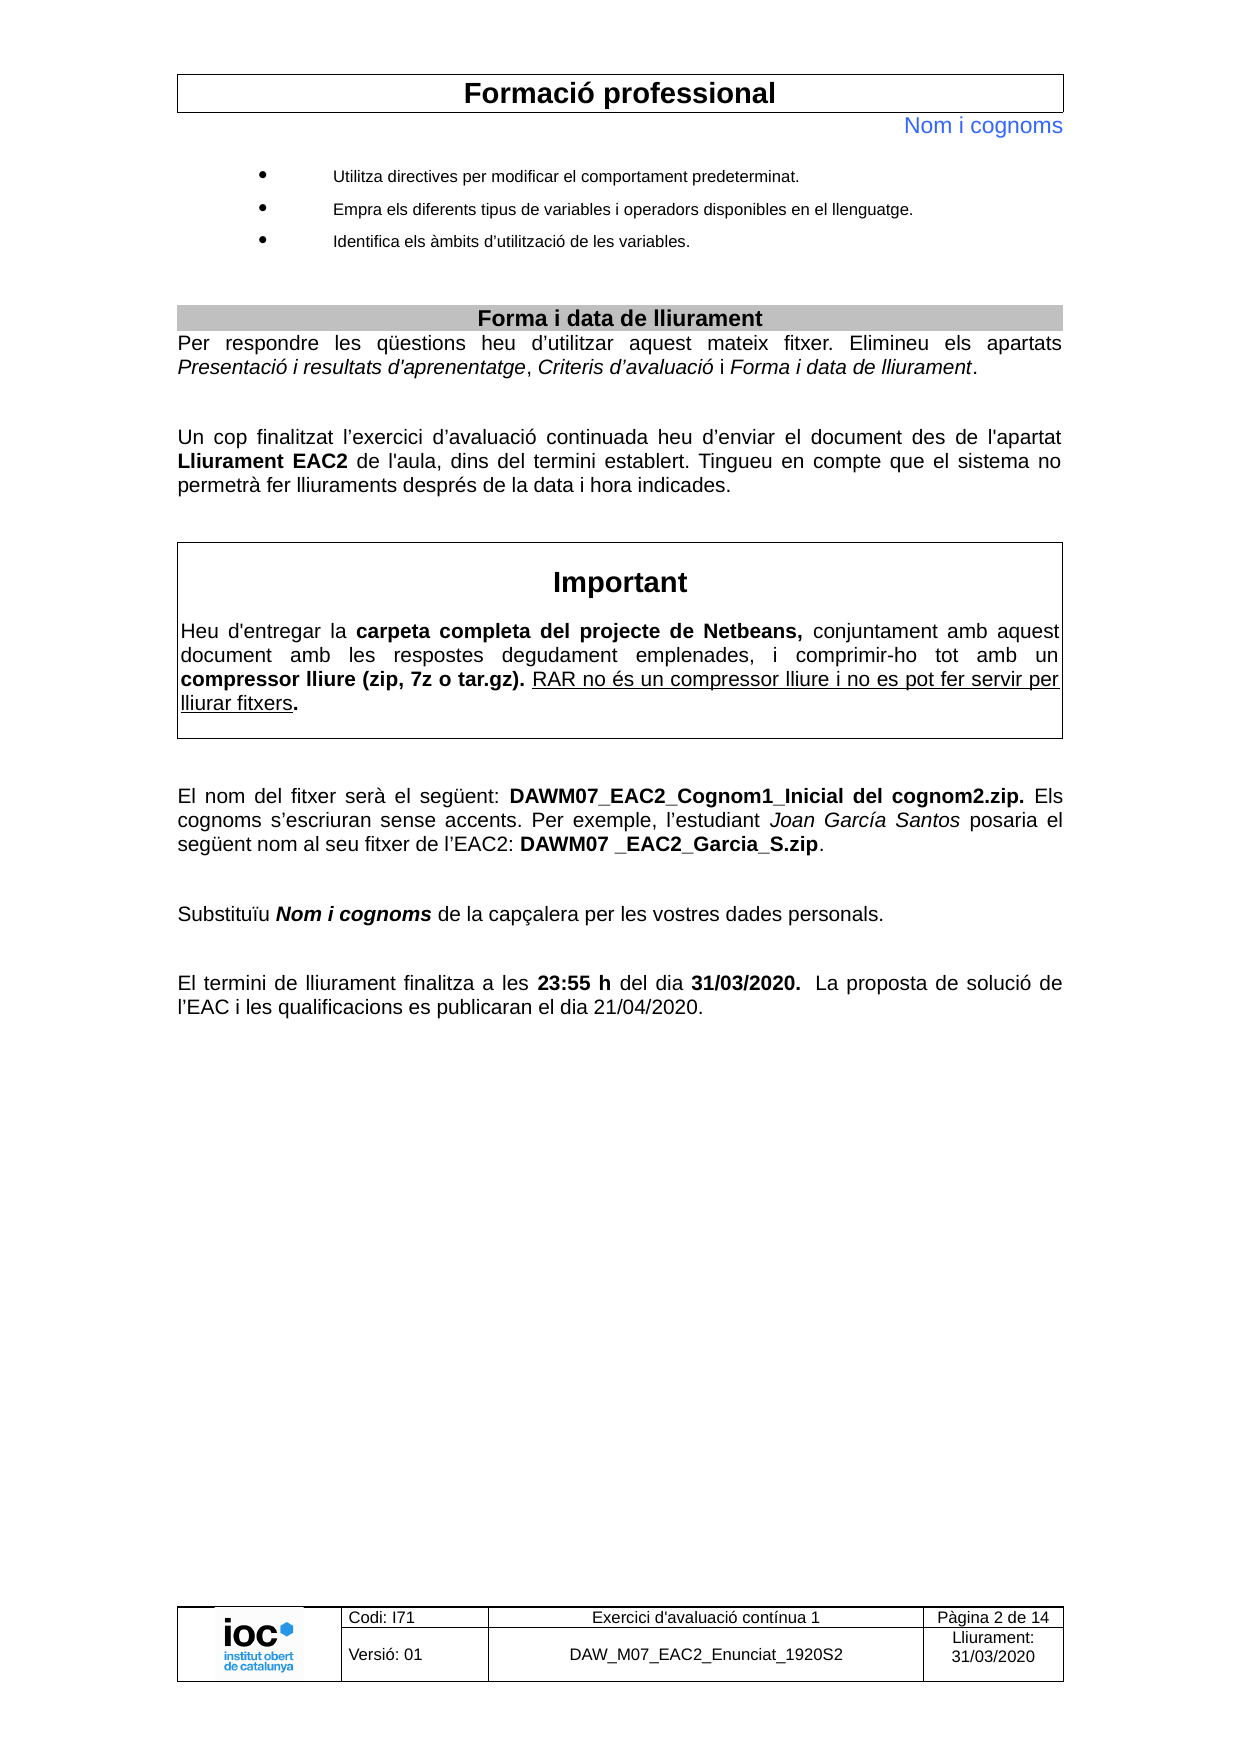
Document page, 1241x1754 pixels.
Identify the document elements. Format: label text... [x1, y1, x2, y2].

text Forma i data de lliurament [177, 305, 1063, 331]
text El termini de lliurament finalitza a les 23:55 h del dia 31/03/2020. La proposta de solució de l’EAC i les qualificacions es publicaran el dia 21/04/2020. [177, 971, 1063, 1019]
text Substituïu Nom i cognoms de la capçalera per les vostres dades personals. [177, 902, 1063, 926]
list Utilitza directives per modificar el comportament predeterminat. [259, 167, 1063, 187]
text Un cop finalitzat l’exercici d’avaluació continuada heu d’enviar el document des de l'apartat Lliurament EAC2 de l'aula, dins del termini establert. Tingueu en compte que el sistema no permetrà fer lliuraments després de la data i hora indicades. [177, 424, 1063, 496]
text Heu d'entregar la carpeta completa del projecte de Netbeans, conjuntament amb aquest document amb les respostes degudament emplenades, i comprimir-ho tot amb un compressor lliure (zip, 7z o tar.gz). RAR no és un compressor lliure i no es pot fer servir per lliurar fitxers. [178, 619, 1062, 715]
text Important [178, 565, 1062, 599]
picture [214, 1607, 304, 1681]
text El nom del fitxer serà el següent: DAWM07_EAC2_Cognom1_Inicial del cognom2.zip. Els cognoms s’escriuran sense accents. Per exemple, l’estudiant Joan García Santos posaria el següent nom al seu fitxer de l’EAC2: DAWM07 _EAC2_Garcia_S.zip. [177, 784, 1063, 856]
list Identifica els àmbits d’utilització de les variables. [259, 232, 1063, 252]
text Per respondre les qüestions heu d’utilitzar aquest mateix fitxer. Elimineu els apartats Presentació i resultats d'aprenentatge, Criteris d’avaluació i Forma i data de lliurament. [177, 331, 1063, 379]
list Empra els diferents tipus de variables i operadors disponibles en el llenguatge. [259, 199, 1063, 219]
